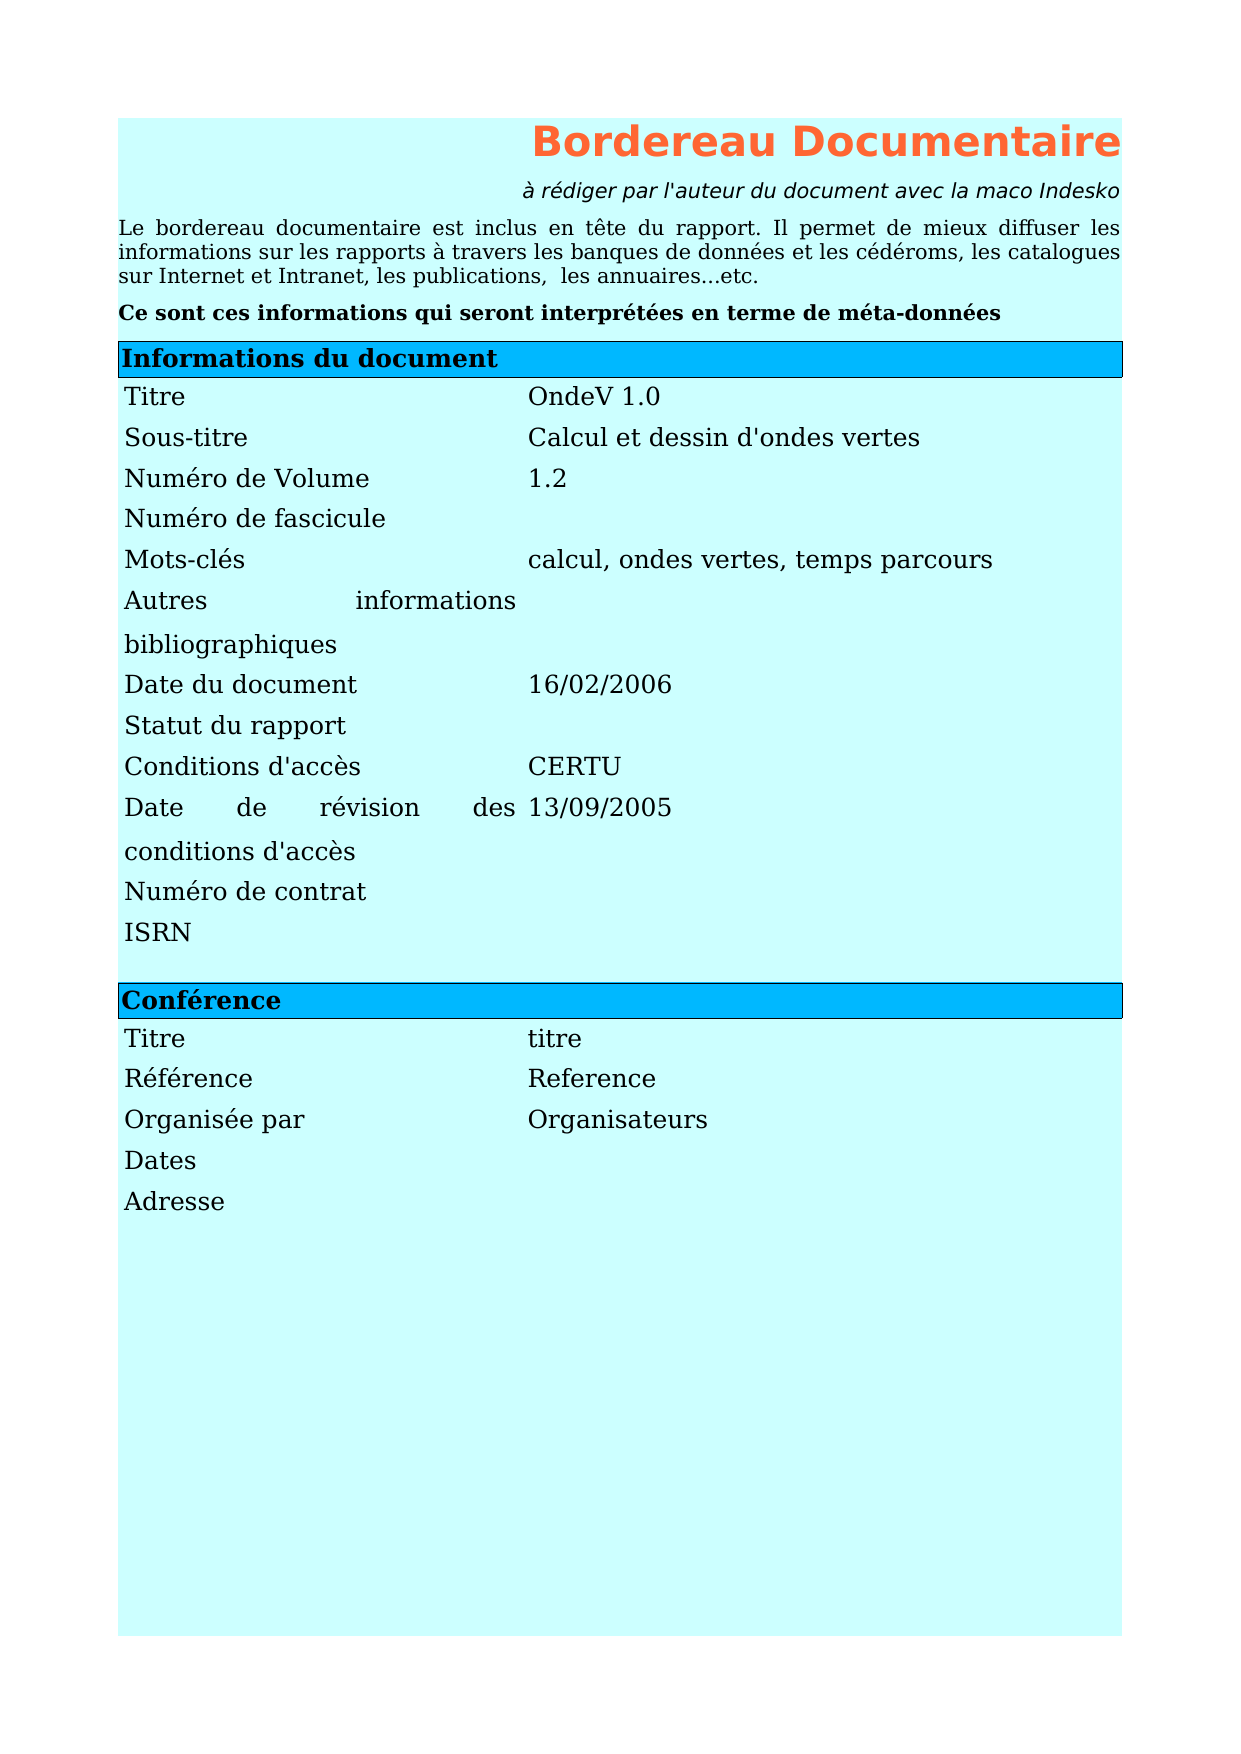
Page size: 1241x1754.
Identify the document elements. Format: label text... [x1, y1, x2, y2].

table_cell Dates [118, 1140, 521, 1181]
table_cell [522, 499, 1122, 540]
table_header OndeV 1.0 [522, 378, 1122, 417]
table_cell calcul, ondes vertes, temps parcours [522, 540, 1122, 580]
table_cell Organisateurs [521, 1100, 1122, 1140]
table_header Titre [118, 378, 522, 417]
table_cell Reference [521, 1059, 1122, 1099]
text Conférence [119, 984, 1122, 1018]
table_cell Référence [118, 1059, 521, 1099]
table_cell Conditions d'accès [118, 746, 522, 787]
text Le bordereau documentaire est inclus en tête du rapport. Il permet de mieux diffuser les informations sur les rapports à travers les banques de données et les cédéroms, les catalogues sur Internet et Intranet, les publications, les annuaires...etc. [118, 216, 1122, 289]
table_cell Statut du rapport [118, 706, 522, 746]
table_cell Organisée par [118, 1100, 521, 1140]
table_cell 1.2 [522, 458, 1122, 499]
table_cell 13/09/2005 [522, 787, 1122, 872]
table_cell ISRN [118, 913, 522, 953]
table_cell Mots-clés [118, 540, 522, 580]
table_cell Numéro de fascicule [118, 499, 522, 540]
table_cell Numéro de Volume [118, 458, 522, 499]
table_cell Sous-titre [118, 418, 522, 458]
table_header titre [521, 1019, 1122, 1059]
table_cell [522, 706, 1122, 746]
table_cell [522, 913, 1122, 953]
text Informations du document [119, 342, 1122, 377]
table_cell Numéro de contrat [118, 872, 522, 912]
table_header Titre [118, 1019, 521, 1059]
table_cell [521, 1140, 1122, 1181]
title Bordereau Documentaire [118, 118, 1122, 167]
table_cell Adresse [118, 1181, 521, 1222]
table_cell [521, 1181, 1122, 1222]
table_cell Date de révision des conditions d'accès [118, 787, 522, 872]
text Ce sont ces informations qui seront interprétées en terme de méta-données [118, 301, 1122, 326]
text à rédiger par l'auteur du document avec la maco Indesko [118, 179, 1122, 203]
table_cell Calcul et dessin d'ondes vertes [522, 418, 1122, 458]
table_cell Autres informations bibliographiques [118, 580, 522, 665]
table_cell [522, 580, 1122, 665]
table_cell Date du document [118, 665, 522, 706]
table_cell CERTU [522, 746, 1122, 787]
table_cell [522, 872, 1122, 912]
table_cell 16/02/2006 [522, 665, 1122, 706]
